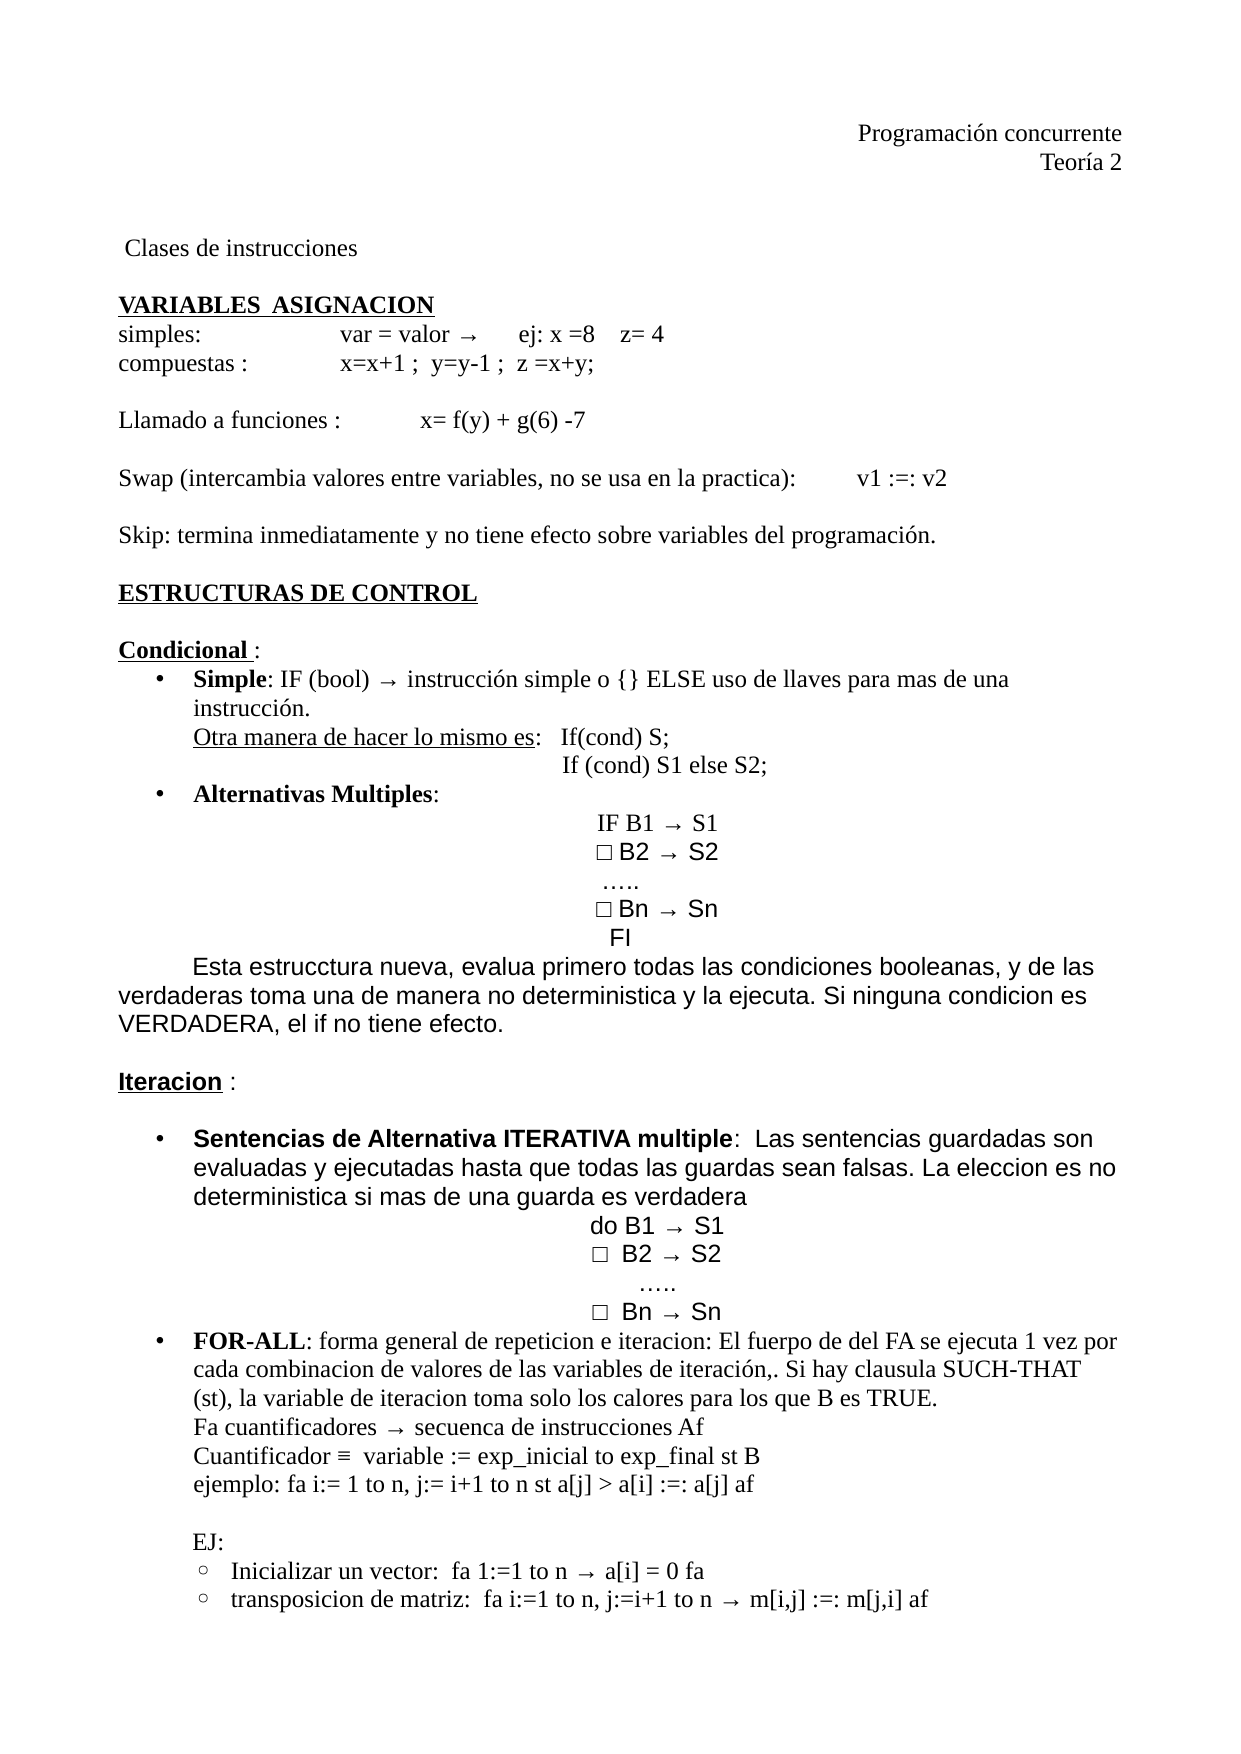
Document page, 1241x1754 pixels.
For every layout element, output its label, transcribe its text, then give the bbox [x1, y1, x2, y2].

list □ B2 → S2 [156, 837, 1122, 866]
list If (cond) S1 else S2; [493, 751, 1122, 779]
text do B1 → S1 [118, 1211, 1122, 1239]
text Clases de instrucciones [118, 233, 1122, 262]
list Cuantificador ≡ variable := exp_inicial to exp_final st B [156, 1441, 1122, 1469]
text simples: var = valor → ej: x =8 z= 4 [118, 319, 1122, 348]
text Iteracion : [118, 1067, 1122, 1096]
text Teoría 2 [118, 147, 1122, 176]
text Programación concurrente [118, 118, 1122, 147]
text ….. [118, 1268, 1122, 1297]
text □ Bn → Sn [118, 1297, 1122, 1326]
text □ Bn → Sn [118, 894, 1122, 923]
text ….. [118, 866, 1122, 894]
text Condicional : [118, 636, 1122, 664]
text FI [118, 923, 1122, 952]
text Skip: termina inmediatamente y no tiene efecto sobre variables del programación. [118, 521, 1122, 549]
text Llamado a funciones : x= f(y) + g(6) -7 [118, 406, 1122, 434]
list Fa cuantificadores → secuenca de instrucciones Af [156, 1412, 1122, 1441]
text EJ: [118, 1527, 1122, 1556]
list Alternativas Multiples: [156, 779, 1122, 808]
text Swap (intercambia valores entre variables, no se usa en la practica): v1 :=: v2 [118, 463, 1122, 492]
list IF B1 → S1 [156, 808, 1122, 837]
list Inicializar un vector: fa 1:=1 to n → a[i] = 0 fa [193, 1556, 1122, 1584]
list ejemplo: fa i:= 1 to n, j:= i+1 to n st a[j] > a[i] :=: a[j] af [156, 1469, 1122, 1498]
text compuestas : x=x+1 ; y=y-1 ; z =x+y; [118, 348, 1122, 377]
list Sentencias de Alternativa ITERATIVA multiple: Las sentencias guardadas son evaluadas y ejecutadas hasta que todas las guardas sean falsas. La eleccion es no deterministica si mas de una guarda es verdadera [156, 1124, 1122, 1211]
list Simple: IF (bool) → instrucción simple o {} ELSE uso de llaves para mas de una instrucción. [156, 664, 1122, 722]
text ESTRUCTURAS DE CONTROL [118, 578, 1122, 607]
list Otra manera de hacer lo mismo es: If(cond) S; [156, 722, 1122, 751]
text VARIABLES ASIGNACION [118, 291, 1122, 319]
text □ B2 → S2 [118, 1239, 1122, 1268]
text Esta estrucctura nueva, evalua primero todas las condiciones booleanas, y de las verdaderas toma una de manera no deterministica y la ejecuta. Si ninguna condicion es VERDADERA, el if no tiene efecto. [118, 952, 1122, 1038]
list FOR-ALL: forma general de repeticion e iteracion: El fuerpo de del FA se ejecuta 1 vez por cada combinacion de valores de las variables de iteración,. Si hay clausula SUCH-THAT (st), la variable de iteracion toma solo los calores para los que B es TRUE. [156, 1326, 1122, 1412]
list transposicion de matriz: fa i:=1 to n, j:=i+1 to n → m[i,j] :=: m[j,i] af [193, 1584, 1122, 1613]
